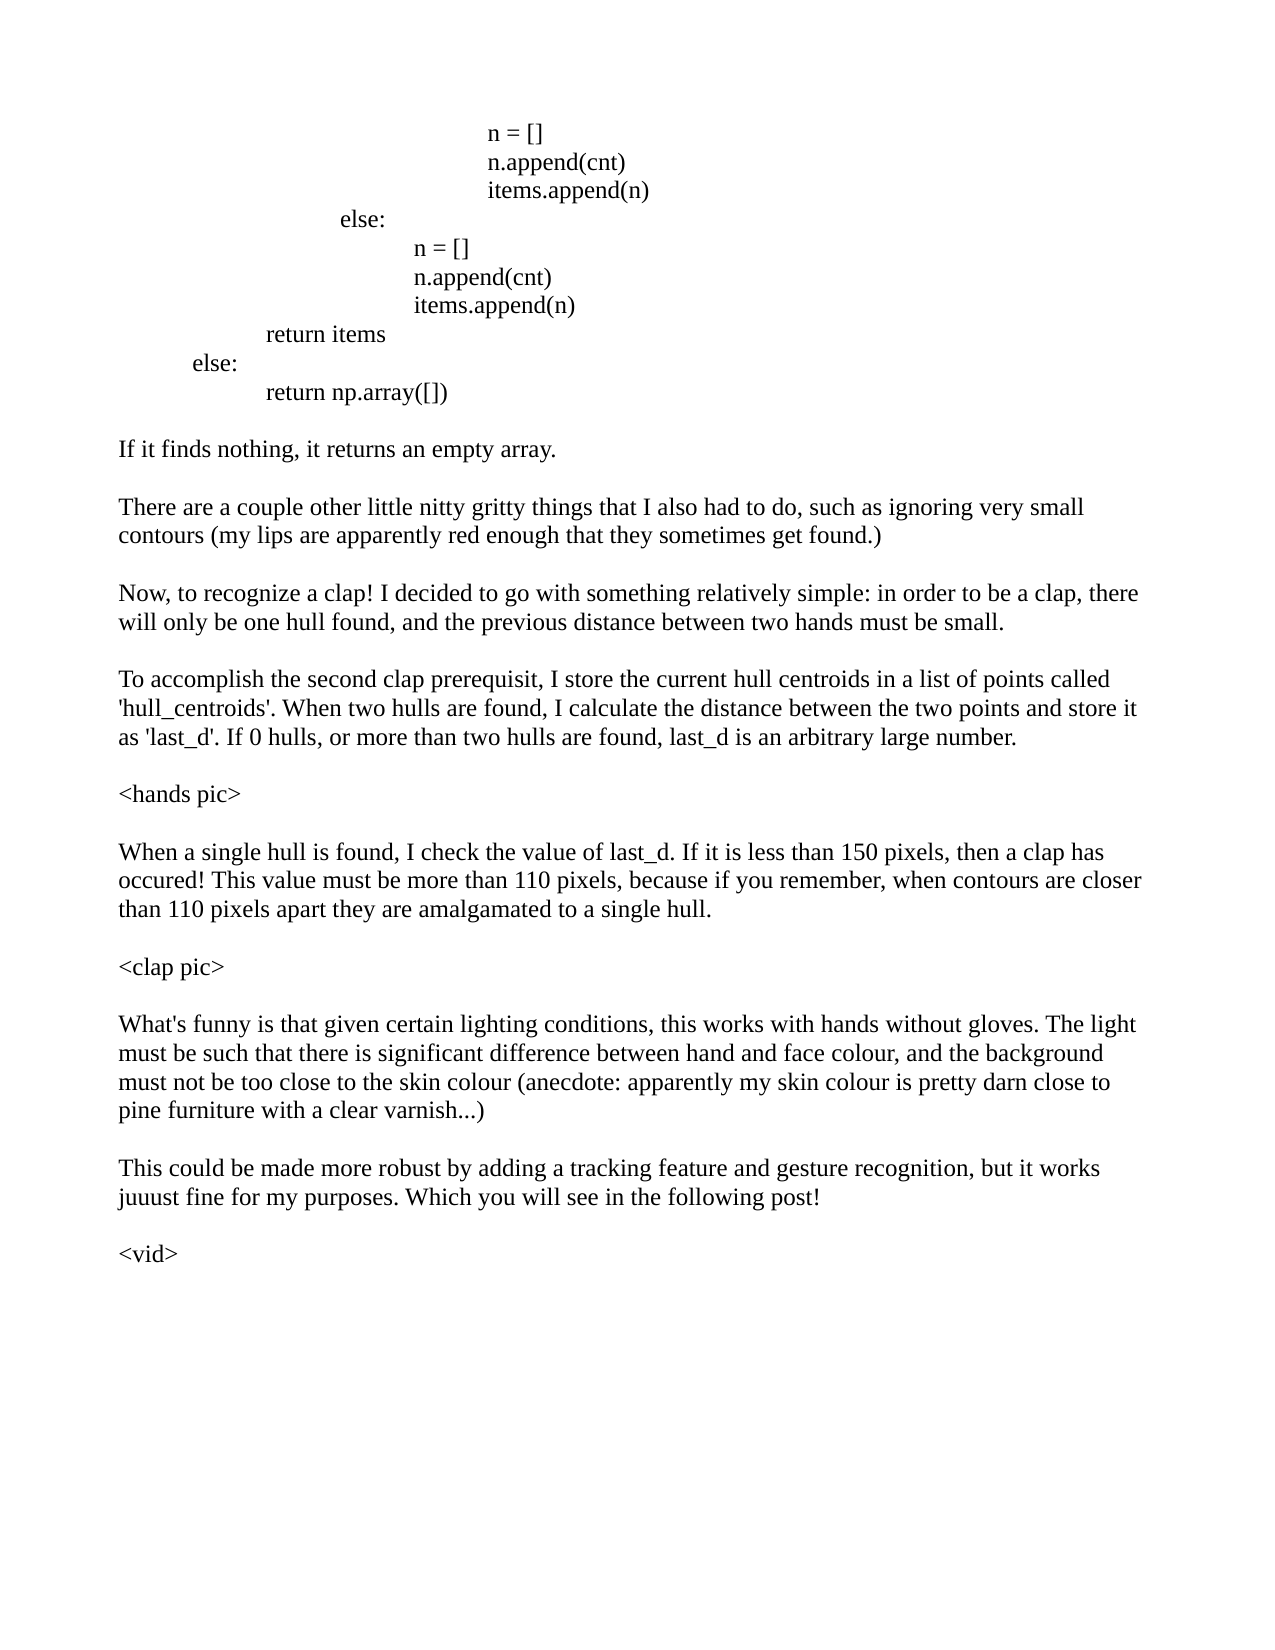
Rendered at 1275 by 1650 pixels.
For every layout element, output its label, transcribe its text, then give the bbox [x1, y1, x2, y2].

text n.append(cnt) [118, 147, 1157, 176]
text else: [118, 204, 1157, 233]
text items.append(n) [118, 176, 1157, 204]
text This could be made more robust by adding a tracking feature and gesture recognition, but it works juuust fine for my purposes. Which you will see in the following post! [118, 1153, 1157, 1211]
text To accomplish the second clap prerequisit, I store the current hull centroids in a list of points called 'hull_centroids'. When two hulls are found, I calculate the distance between the two points and store it as 'last_d'. If 0 hulls, or more than two hulls are found, last_d is an arbitrary large number. [118, 664, 1157, 751]
text Now, to recognize a clap! I decided to go with something relatively simple: in order to be a clap, there will only be one hull found, and the previous distance between two hands must be small. [118, 578, 1157, 636]
text n.append(cnt) [118, 262, 1157, 291]
text return items [118, 319, 1157, 348]
text n = [] [118, 233, 1157, 262]
text What's funny is that given certain lighting conditions, this works with hands without gloves. The light must be such that there is significant difference between hand and face colour, and the background must not be too close to the skin colour (anecdote: apparently my skin colour is pretty darn close to pine furniture with a clear varnish...) [118, 1009, 1157, 1124]
text <vid> [118, 1239, 1157, 1268]
text return np.array([]) [118, 377, 1157, 406]
text There are a couple other little nitty gritty things that I also had to do, such as ignoring very small contours (my lips are apparently red enough that they sometimes get found.) [118, 492, 1157, 549]
text When a single hull is found, I check the value of last_d. If it is less than 150 pixels, then a clap has occured! This value must be more than 110 pixels, because if you remember, when contours are closer than 110 pixels apart they are amalgamated to a single hull. [118, 837, 1157, 923]
text <clap pic> [118, 952, 1157, 981]
text items.append(n) [118, 291, 1157, 319]
text <hands pic> [118, 779, 1157, 808]
text n = [] [118, 118, 1157, 147]
text If it finds nothing, it returns an empty array. [118, 434, 1157, 463]
text else: [118, 348, 1157, 377]
